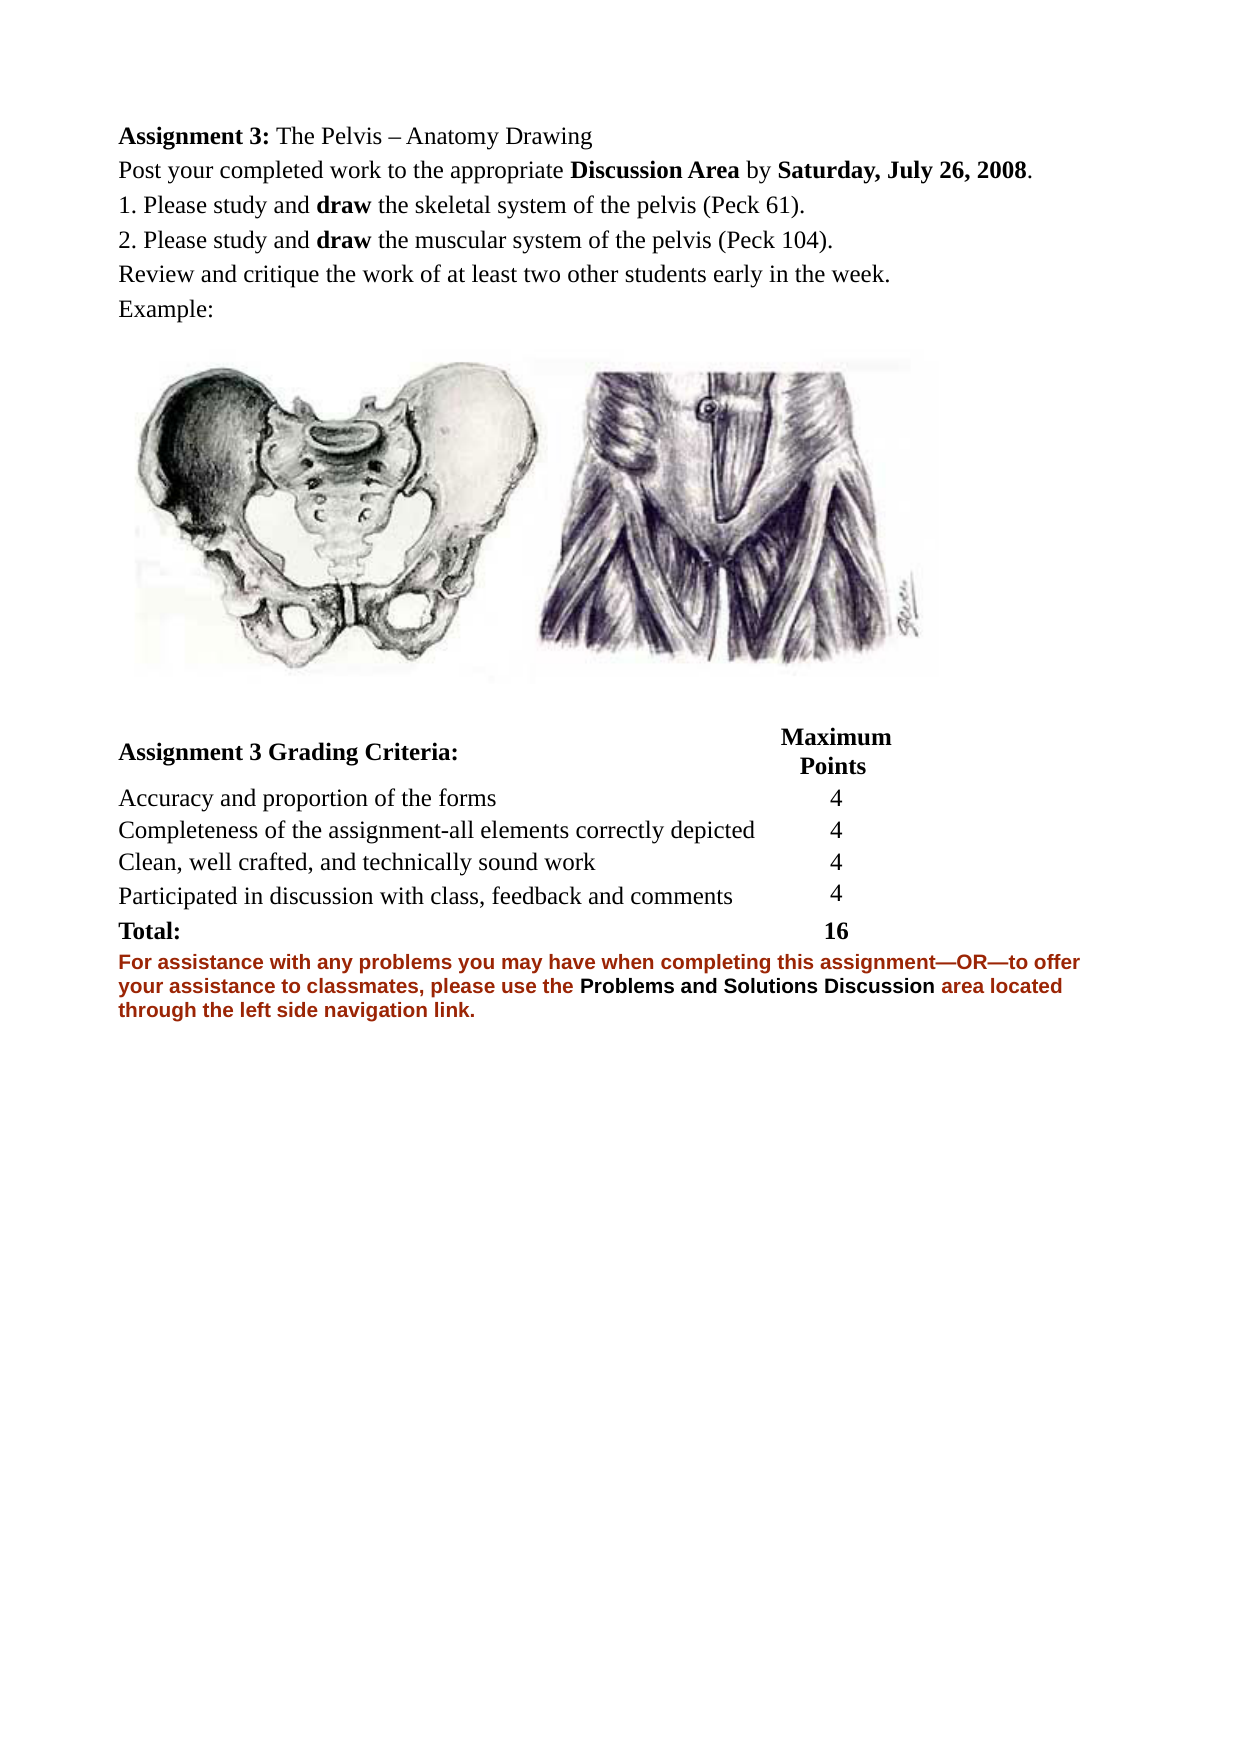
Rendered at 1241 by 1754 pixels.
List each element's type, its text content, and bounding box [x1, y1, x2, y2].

text Example: [118, 294, 1122, 323]
table_header Maximum Points [762, 721, 910, 781]
text 2. Please study and draw the muscular system of the pelvis (Peck 104). [118, 225, 1122, 253]
table_cell 4 [762, 845, 910, 877]
text Assignment 3: The Pelvis – Anatomy Drawing [118, 121, 1122, 150]
table_cell Completeness of the assignment-all elements correctly depicted [117, 813, 762, 845]
table_cell Clean, well crafted, and technically sound work [117, 845, 762, 877]
text 1. Please study and draw the skeletal system of the pelvis (Peck 61). [118, 190, 1122, 219]
table_header Assignment 3 Grading Criteria: [117, 721, 762, 781]
table_cell 4 [762, 781, 910, 813]
table_cell Accuracy and proportion of the forms [117, 781, 762, 813]
text Review and critique the work of at least two other students early in the week. [118, 259, 1122, 288]
table_cell 4 [762, 877, 910, 915]
table_cell Total: [117, 915, 762, 947]
picture [118, 328, 942, 684]
text For assistance with any problems you may have when completing this assignment—OR—to offer your assistance to classmates, please use the Problems and Solutions Discussion area located through the left side navigation link. [118, 949, 1122, 1021]
table_cell 16 [762, 915, 910, 947]
text Post your completed work to the appropriate Discussion Area by Saturday, July 26, 2008. [118, 156, 1122, 184]
table_cell Participated in discussion with class, feedback and comments [117, 877, 762, 915]
table_cell 4 [762, 813, 910, 845]
